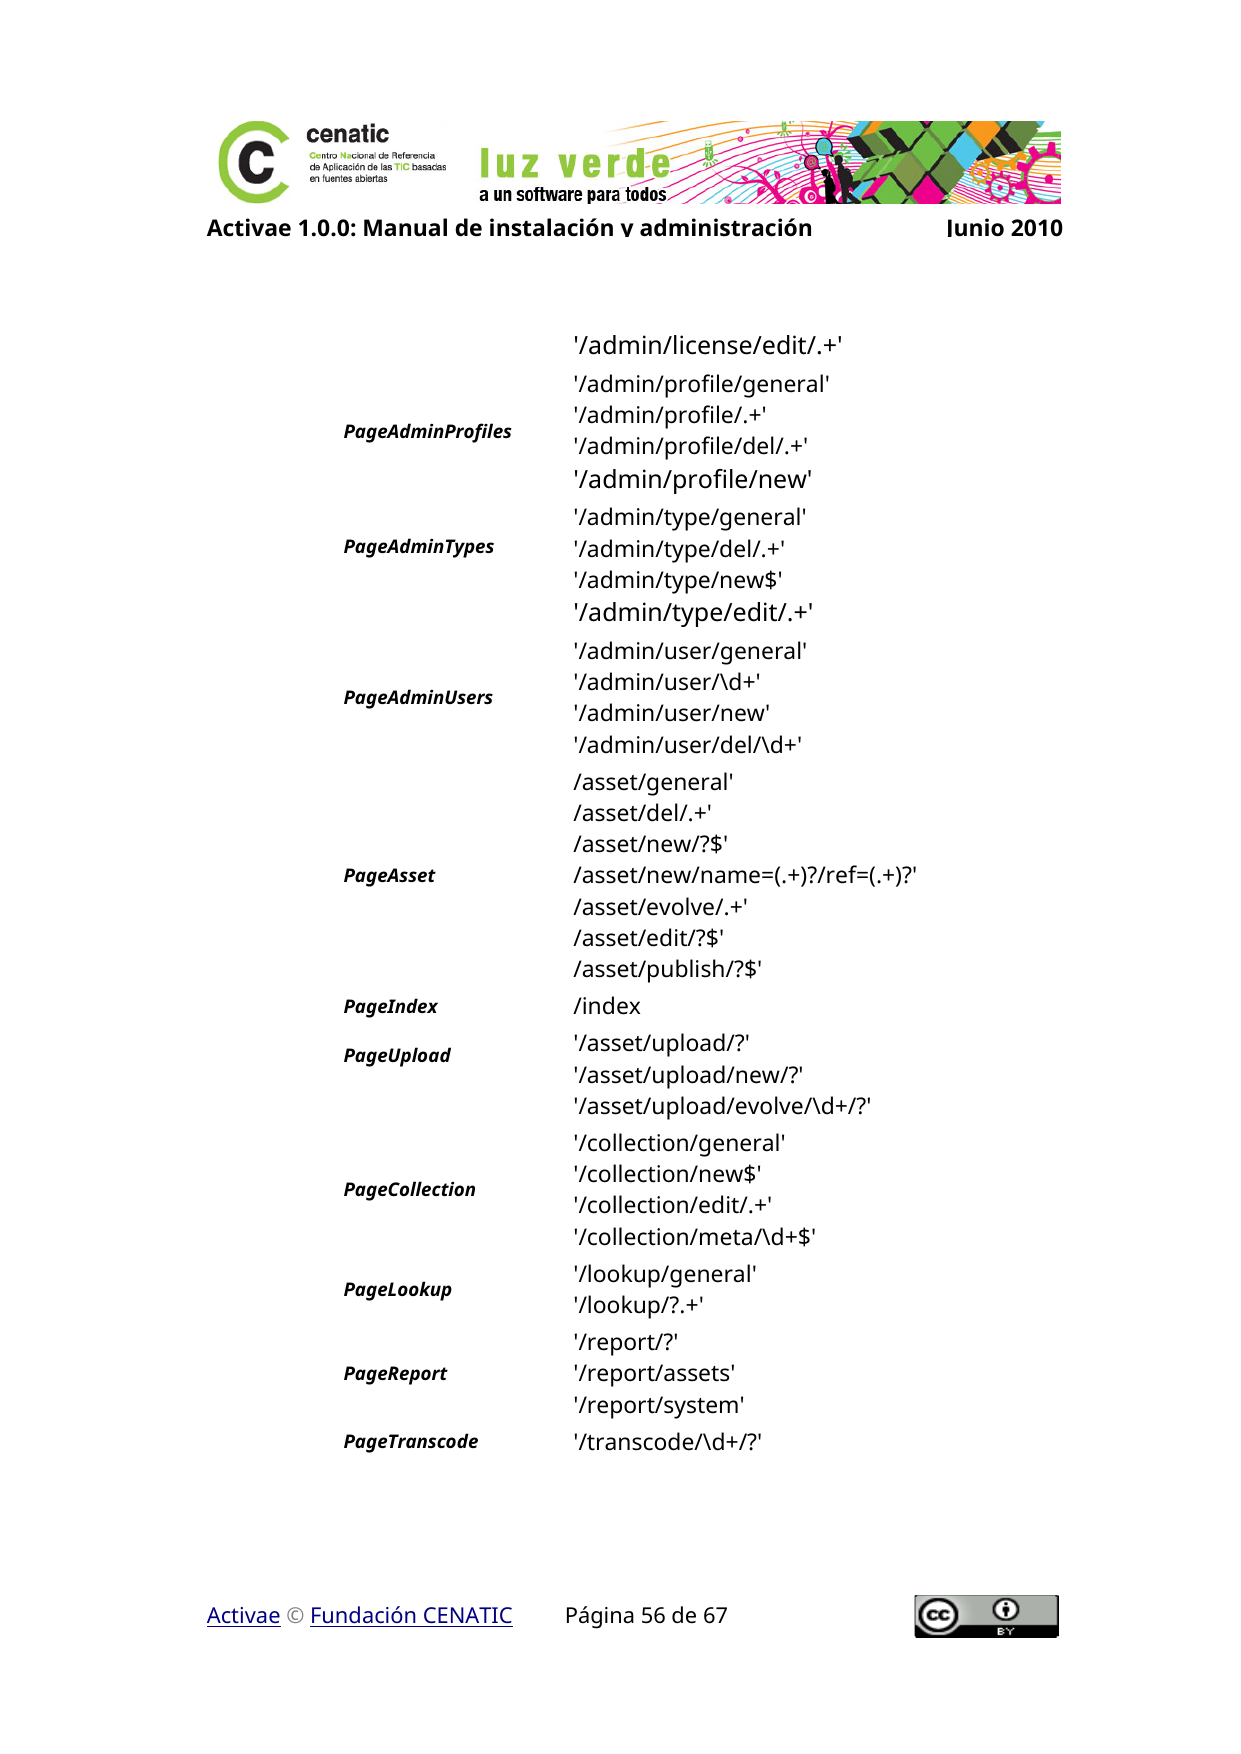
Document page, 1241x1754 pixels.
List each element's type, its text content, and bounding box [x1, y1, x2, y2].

table_cell PageCollection [334, 1124, 570, 1255]
table_cell '/lookup/general' '/lookup/?.+' [570, 1255, 923, 1323]
table_cell '/admin/type/general' '/admin/type/del/.+' '/admin/type/new$' '/admin/type/edit/.+' [570, 498, 923, 632]
table_cell /index [570, 988, 923, 1024]
table_cell '/collection/general' '/collection/new$' '/collection/edit/.+' '/collection/meta/\d+$' [570, 1124, 923, 1255]
picture [211, 121, 1061, 204]
table_cell [334, 325, 570, 365]
picture [914, 1595, 1059, 1638]
table_cell PageUpload [334, 1025, 570, 1124]
table_cell '/admin/license/edit/.+' [570, 325, 923, 365]
table_cell /asset/general' /asset/del/.+' /asset/new/?$' /asset/new/name=(.+)?/ref=(.+)?' /asset/evolve/.+' /asset/edit/?$' /asset/publish/?$' [570, 763, 923, 987]
table_cell PageTranscode [334, 1423, 570, 1460]
table_cell PageReport [334, 1323, 570, 1423]
table_cell PageAdminUsers [334, 632, 570, 763]
table_cell PageAdminTypes [334, 498, 570, 632]
table_cell PageAdminProfiles [334, 365, 570, 498]
table_cell '/transcode/\d+/?' [570, 1423, 923, 1460]
table_cell PageLookup [334, 1255, 570, 1323]
table_cell PageIndex [334, 988, 570, 1024]
table_cell PageAsset [334, 763, 570, 987]
table_cell '/admin/user/general' '/admin/user/\d+' '/admin/user/new' '/admin/user/del/\d+' [570, 632, 923, 763]
table_cell '/report/?' '/report/assets' '/report/system' [570, 1323, 923, 1423]
table_cell '/admin/profile/general' '/admin/profile/.+' '/admin/profile/del/.+' '/admin/profile/new' [570, 365, 923, 498]
table_cell '/asset/upload/?' '/asset/upload/new/?' '/asset/upload/evolve/\d+/?' [570, 1025, 923, 1124]
